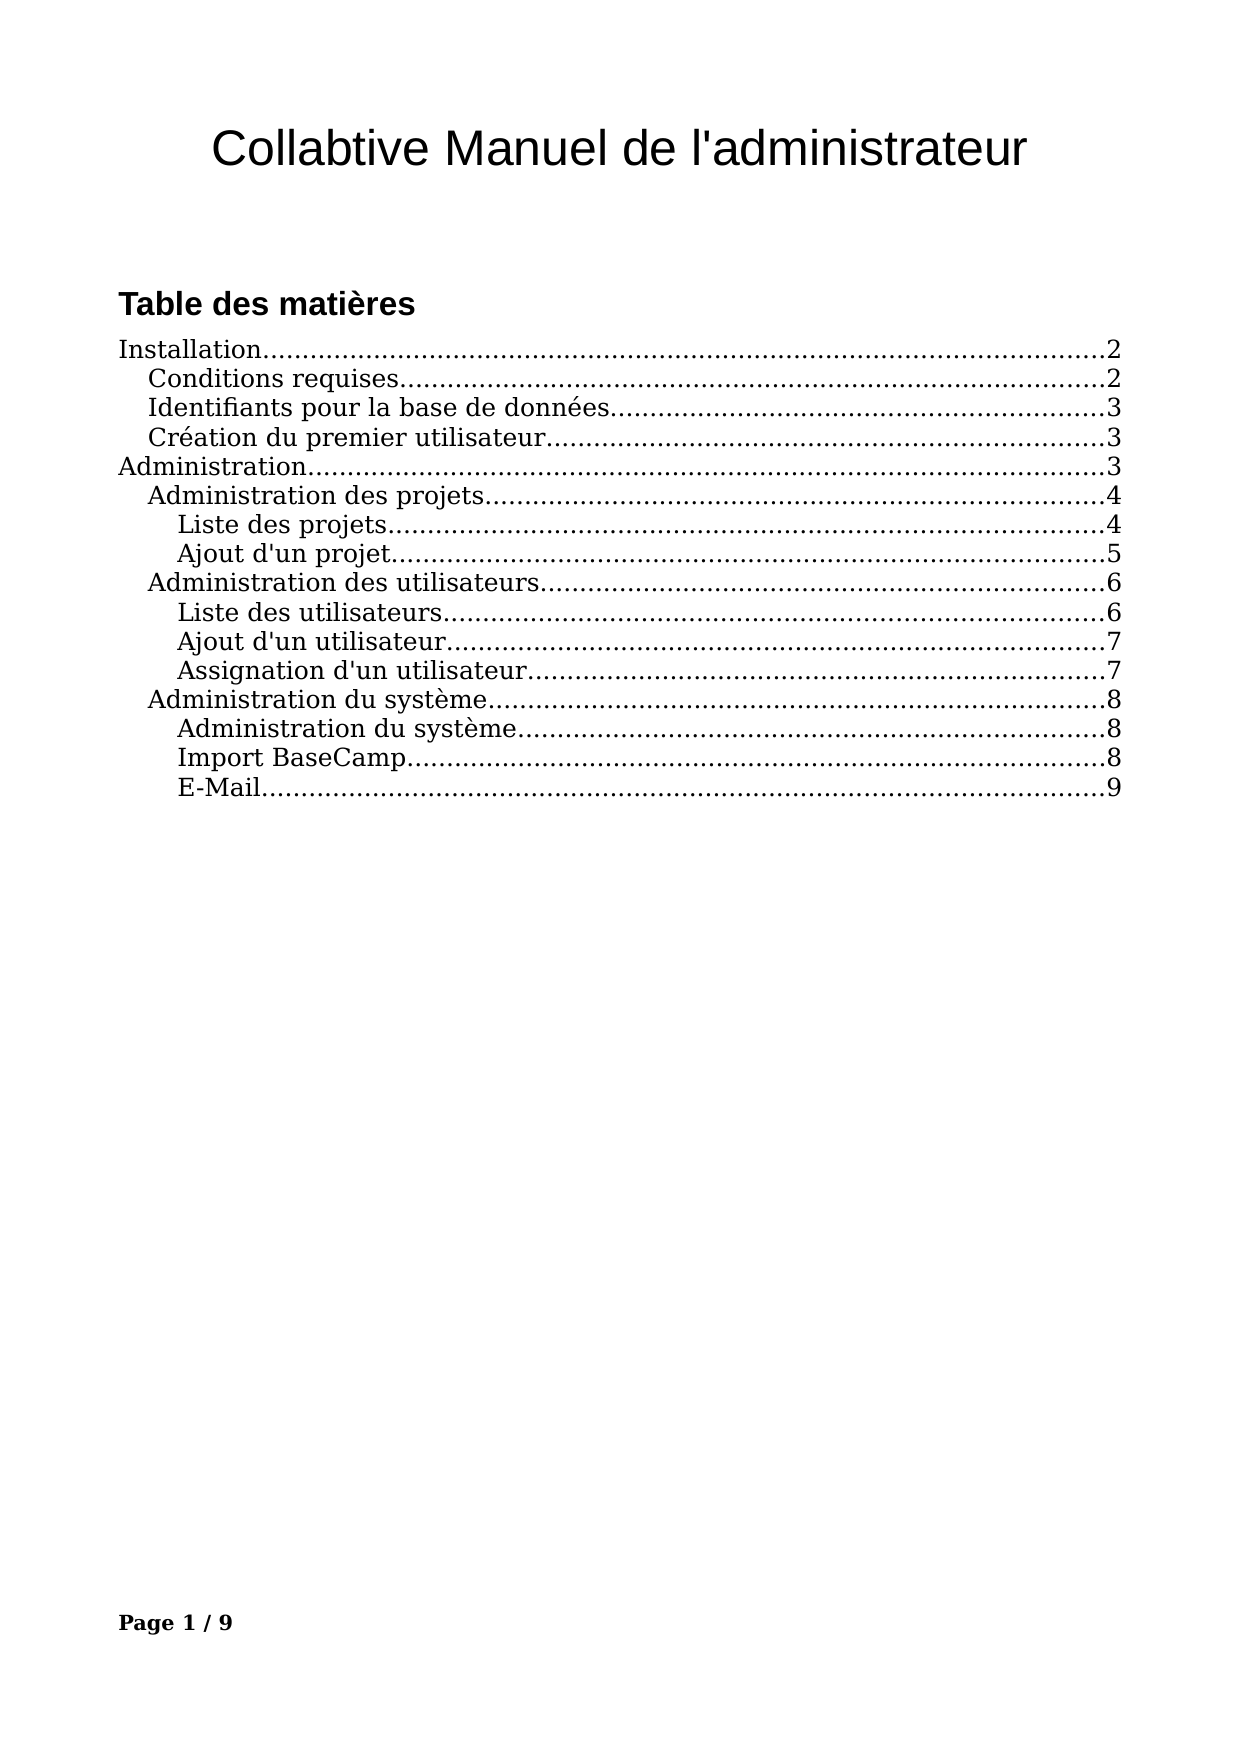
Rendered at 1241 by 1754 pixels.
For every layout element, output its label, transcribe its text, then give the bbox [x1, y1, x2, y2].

text Installation 2 [118, 335, 1122, 364]
subtitle Table des matières [118, 284, 1122, 323]
text Conditions requises 2 [148, 364, 1122, 393]
text Ajout d'un projet 5 [177, 539, 1122, 568]
text E-Mail 9 [177, 773, 1122, 802]
text Administration des projets 4 [148, 481, 1122, 510]
text Administration du système 8 [148, 685, 1122, 714]
text Ajout d'un utilisateur 7 [177, 627, 1122, 656]
text Administration des utilisateurs 6 [148, 568, 1122, 598]
text Création du premier utilisateur 3 [148, 423, 1122, 452]
text Administration du système 8 [177, 714, 1122, 743]
text Import BaseCamp 8 [177, 743, 1122, 773]
text Identifiants pour la base de données. 3 [148, 393, 1122, 423]
text Liste des projets 4 [177, 510, 1122, 539]
text Assignation d'un utilisateur 7 [177, 656, 1122, 685]
text Liste des utilisateurs 6 [177, 598, 1122, 627]
text Administration 3 [118, 452, 1122, 481]
